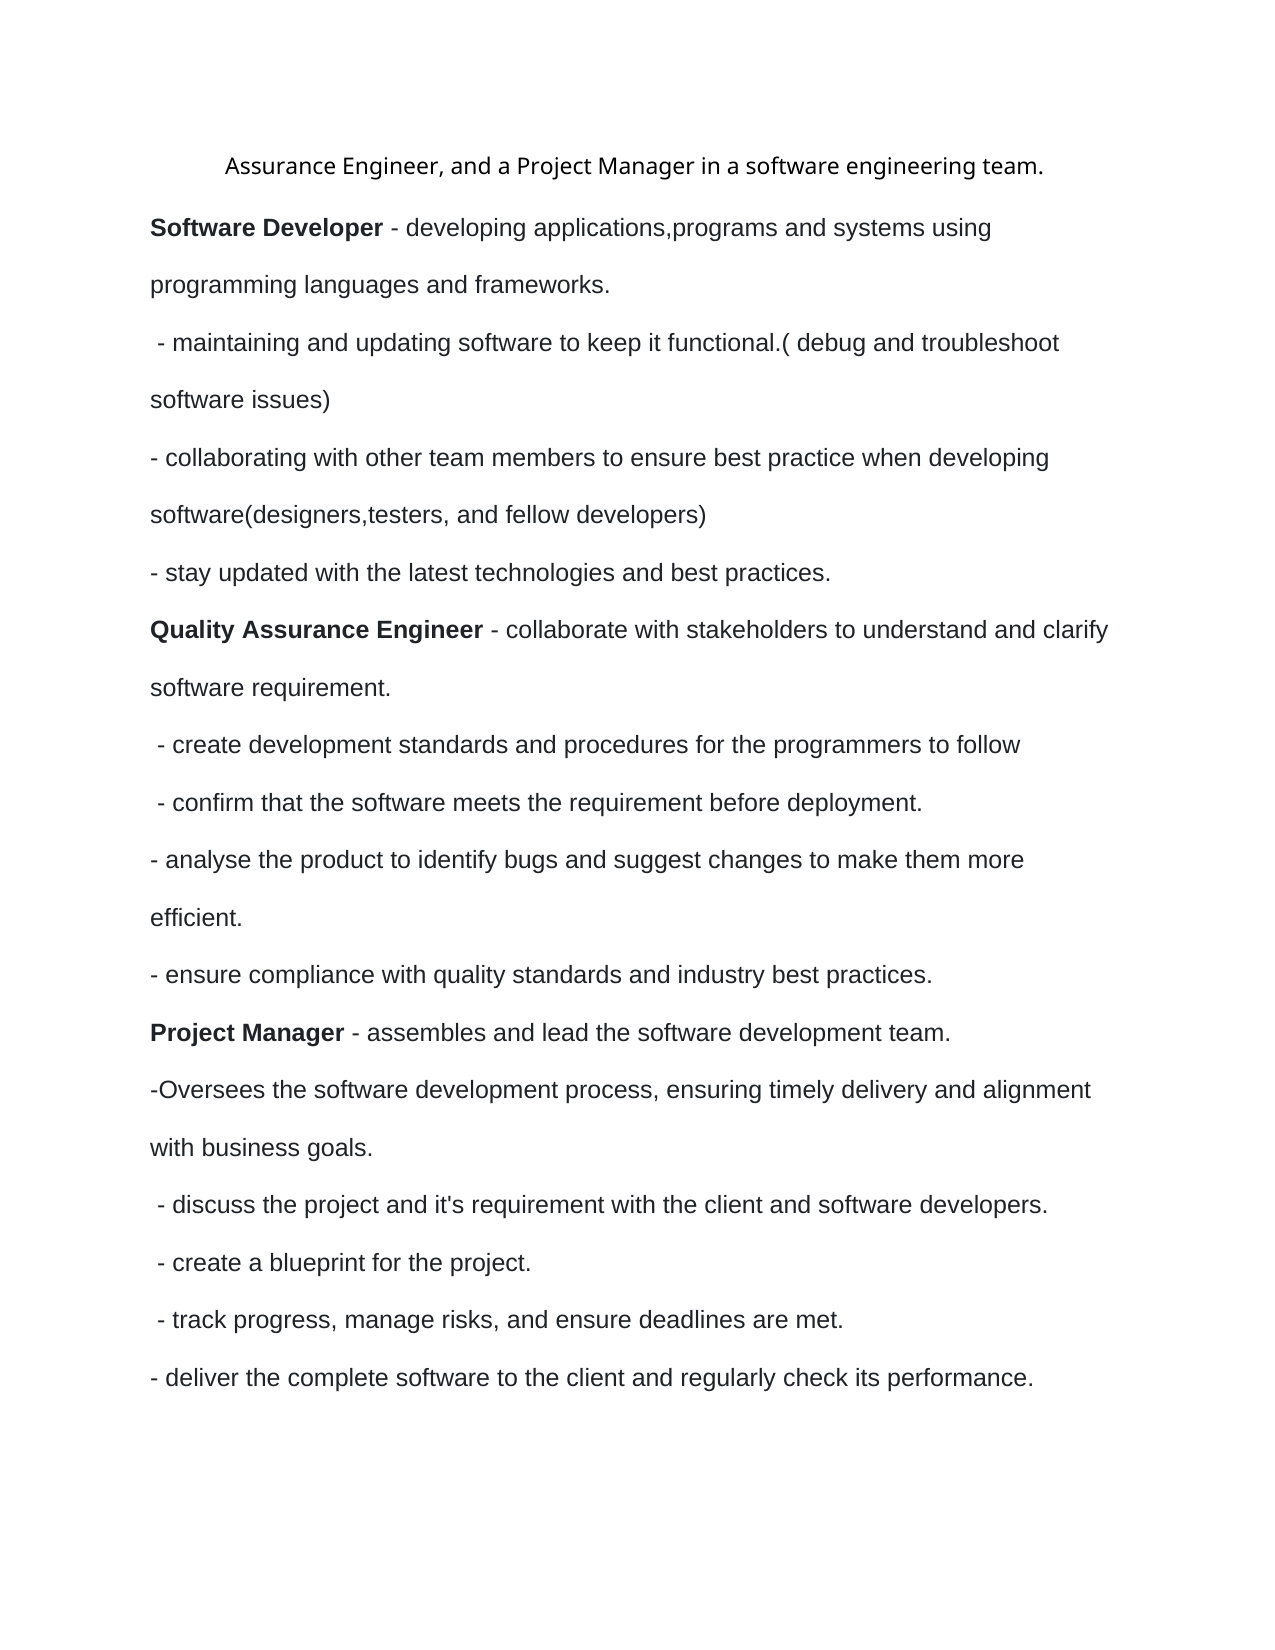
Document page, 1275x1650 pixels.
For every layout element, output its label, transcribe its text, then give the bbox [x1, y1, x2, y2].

text Software Developer - developing applications,programs and systems using programming languages and frameworks. [150, 212, 1125, 299]
text - deliver the complete software to the client and regularly check its performance. [150, 1362, 1125, 1391]
text - ensure compliance with quality standards and industry best practices. [150, 960, 1125, 989]
text - confirm that the software meets the requirement before deployment. [150, 787, 1125, 816]
text - create a blueprint for the project. [150, 1247, 1125, 1276]
text Quality Assurance Engineer - collaborate with stakeholders to understand and clarify software requirement. [150, 615, 1125, 701]
text - maintaining and updating software to keep it functional.( debug and troubleshoot software issues) [150, 327, 1125, 414]
text Assurance Engineer, and a Project Manager in a software engineering team. [225, 150, 1125, 181]
text - collaborating with other team members to ensure best practice when developing software(designers,testers, and fellow developers) [150, 442, 1125, 529]
text - create development standards and procedures for the programmers to follow [150, 730, 1125, 759]
text - track progress, manage risks, and ensure deadlines are met. [150, 1305, 1125, 1334]
text - discuss the project and it's requirement with the client and software developers. [150, 1190, 1125, 1219]
text - analyse the product to identify bugs and suggest changes to make them more efficient. [150, 845, 1125, 931]
text - stay updated with the latest technologies and best practices. [150, 557, 1125, 586]
text Project Manager - assembles and lead the software development team. [150, 1017, 1125, 1046]
text -Oversees the software development process, ensuring timely delivery and alignment with business goals. [150, 1075, 1125, 1161]
